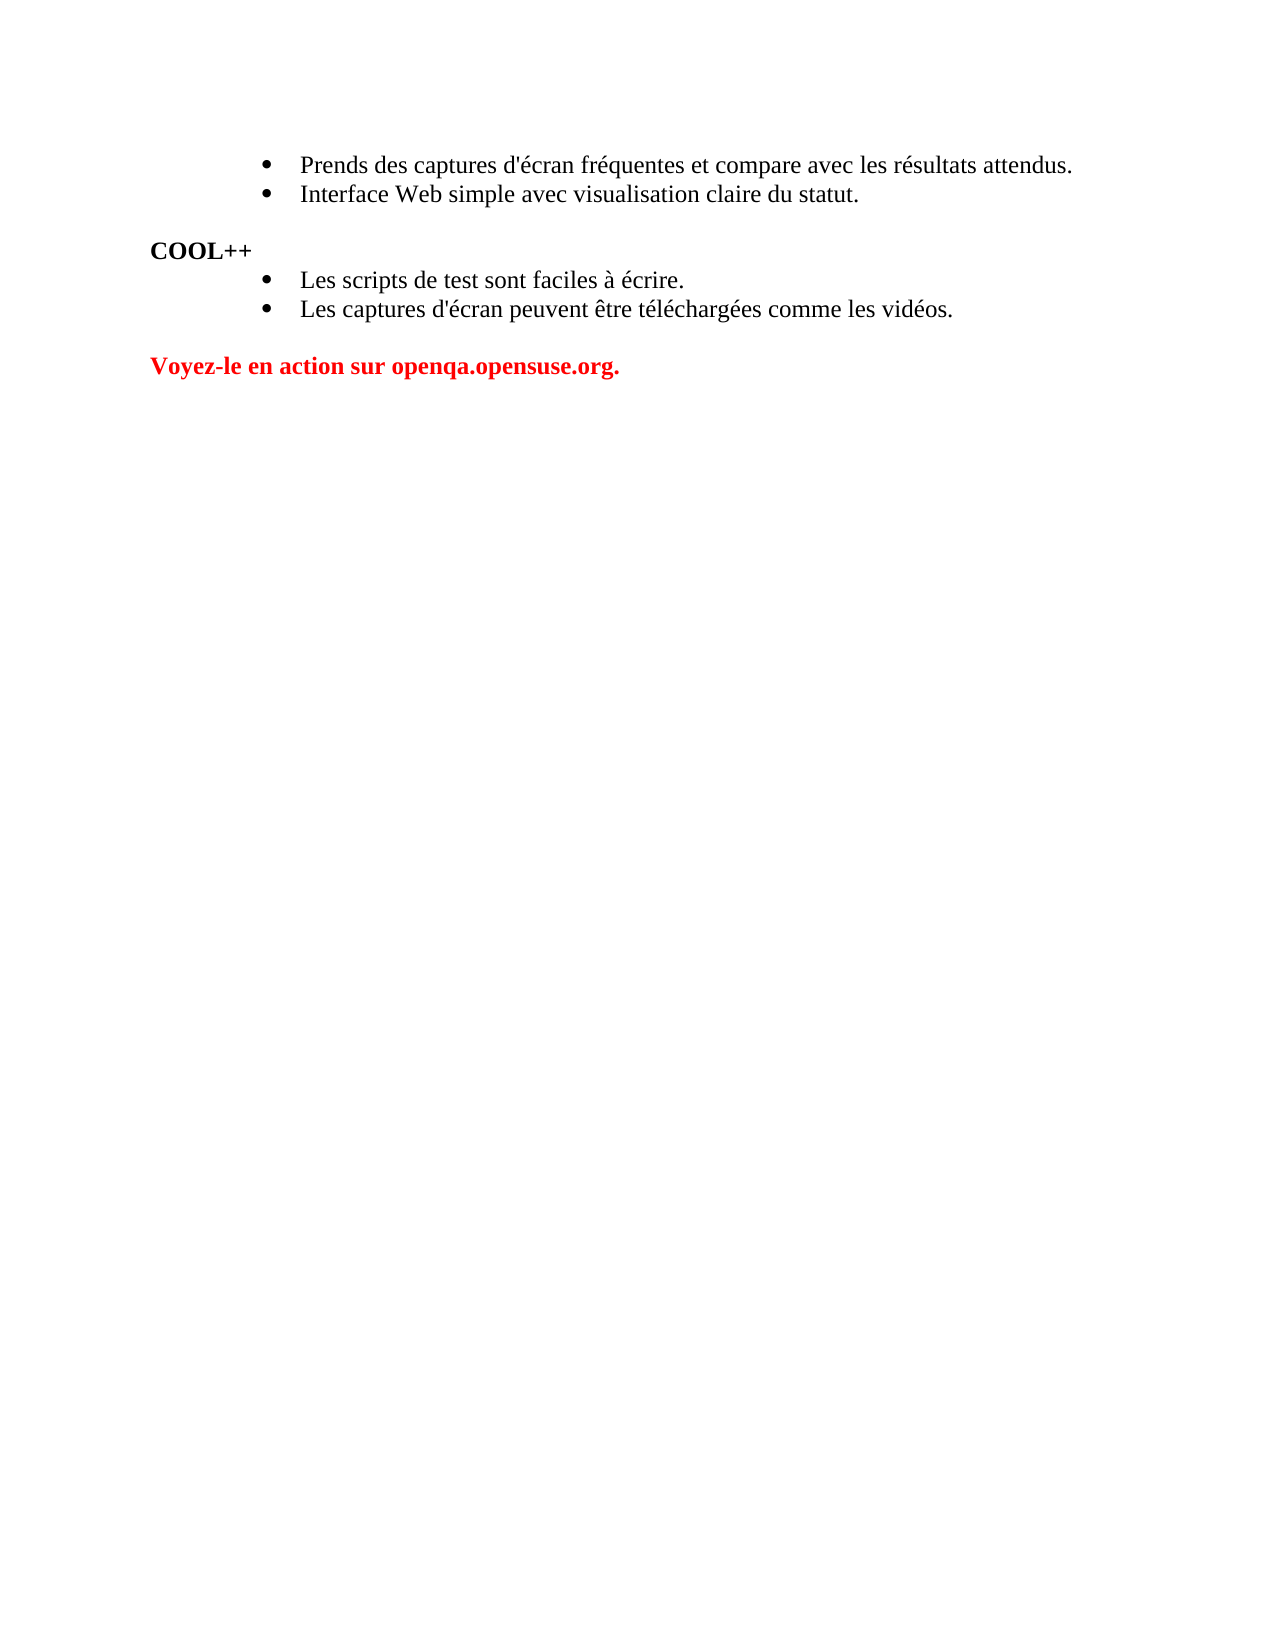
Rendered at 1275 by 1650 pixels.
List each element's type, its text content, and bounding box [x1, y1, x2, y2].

list Interface Web simple avec visualisation claire du statut. [262, 179, 1125, 207]
text Voyez-le en action sur openqa.opensuse.org. [150, 351, 1125, 380]
text COOL++ [150, 236, 1125, 265]
list Prends des captures d'écran fréquentes et compare avec les résultats attendus. [262, 150, 1125, 179]
list Les captures d'écran peuvent être téléchargées comme les vidéos. [262, 294, 1125, 322]
list Les scripts de test sont faciles à écrire. [262, 265, 1125, 294]
